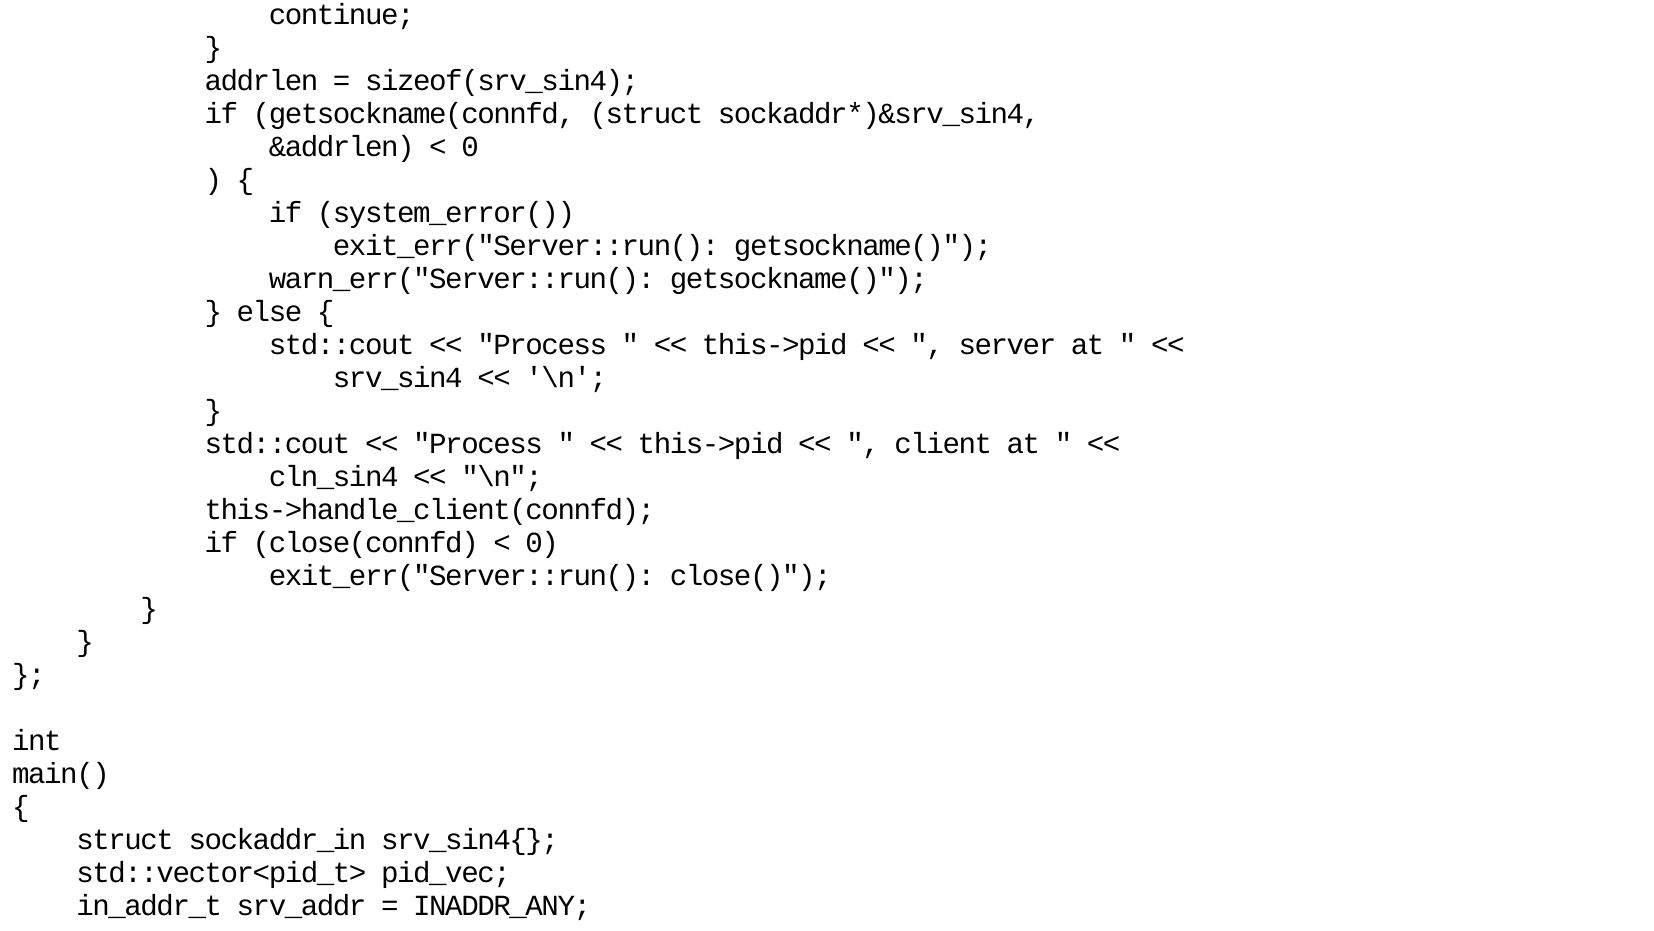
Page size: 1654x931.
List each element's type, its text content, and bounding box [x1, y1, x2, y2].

text std::cout << "Process " << this->pid << ", client at " << [12, 429, 1642, 462]
text main() [12, 759, 1642, 792]
text } [12, 627, 1642, 660]
text } else { [12, 297, 1642, 330]
text this->handle_client(connfd); [12, 495, 1642, 528]
text addrlen = sizeof(srv_sin4); [12, 66, 1642, 99]
text if (system_error()) [12, 198, 1642, 231]
text exit_err("Server::run(): getsockname()"); [12, 231, 1642, 264]
text if (getsockname(connfd, (struct sockaddr*)&srv_sin4, [12, 99, 1642, 132]
text } [12, 594, 1642, 627]
text warn_err("Server::run(): getsockname()"); [12, 264, 1642, 297]
text srv_sin4 << '\n'; [12, 363, 1642, 396]
text int [12, 726, 1642, 759]
text struct sockaddr_in srv_sin4{}; [12, 826, 1642, 858]
text std::cout << "Process " << this->pid << ", server at " << [12, 330, 1642, 363]
text ) { [12, 165, 1642, 198]
text &addrlen) < 0 [12, 132, 1642, 165]
text std::vector<pid_t> pid_vec; [12, 858, 1642, 892]
text exit_err("Server::run(): close()"); [12, 561, 1642, 594]
text in_addr_t srv_addr = INADDR_ANY; [12, 892, 1642, 924]
text if (close(connfd) < 0) [12, 528, 1642, 561]
text cln_sin4 << "\n"; [12, 462, 1642, 495]
text } [12, 396, 1642, 429]
text } [12, 33, 1642, 66]
text }; [12, 660, 1642, 693]
text { [12, 792, 1642, 826]
text continue; [12, 0, 1642, 33]
